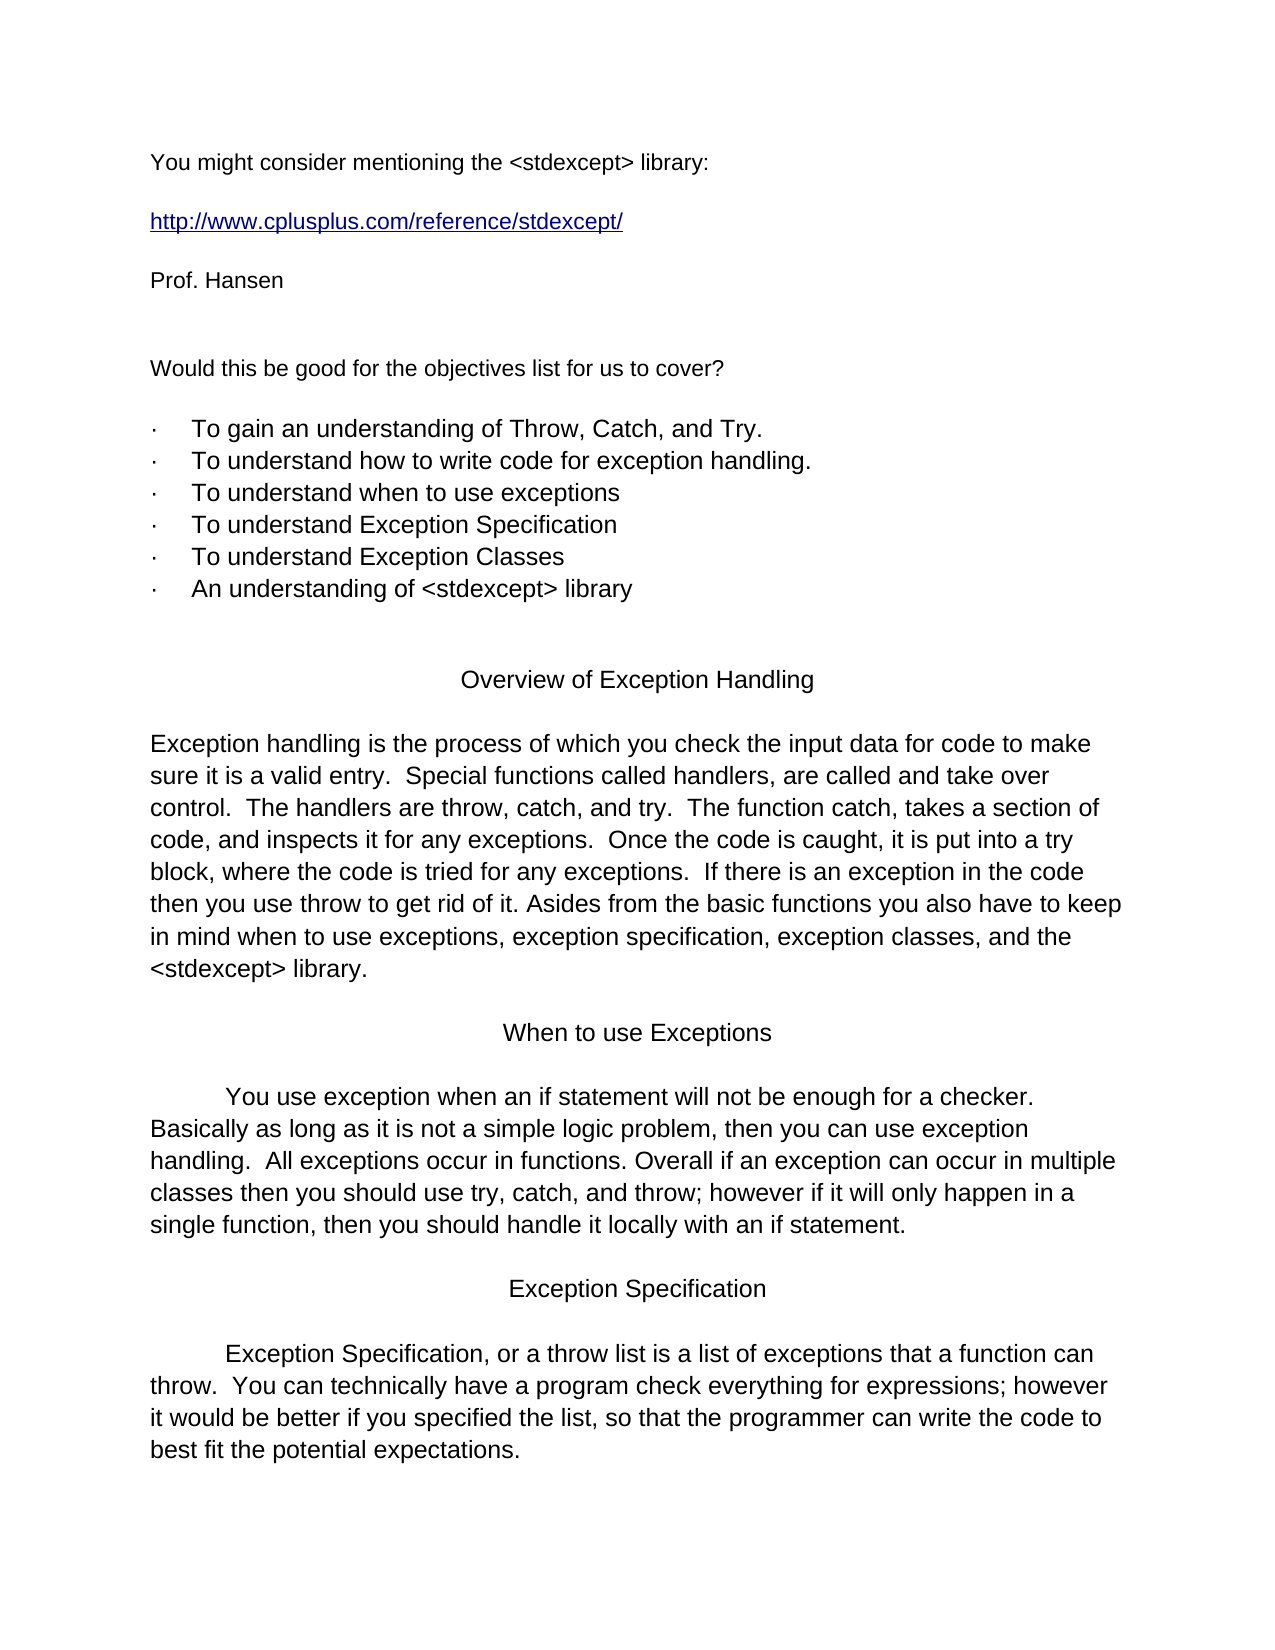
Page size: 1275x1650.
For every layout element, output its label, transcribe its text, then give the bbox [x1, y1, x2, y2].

text You might consider mentioning the <stdexcept> library: [150, 150, 1125, 176]
text http://www.cplusplus.com/reference/stdexcept/ [150, 209, 1125, 234]
text Exception Specification [150, 1275, 1125, 1303]
text Overview of Exception Handling [150, 666, 1125, 693]
text Would this be good for the objectives list for us to cover? [150, 356, 1125, 381]
text Exception Specification, or a throw list is a list of exceptions that a function can throw. You can technically have a program check everything for expressions; however it would be better if you specified the list, so that the programmer can write the code to best fit the potential expectations. [150, 1339, 1125, 1463]
text When to use Exceptions [150, 1018, 1125, 1046]
text Exception handling is the process of which you check the input data for code to make sure it is a valid entry. Special functions called handlers, are called and take over control. The handlers are throw, catch, and try. The function catch, takes a section of code, and inspects it for any exceptions. Once the code is caught, it is put into a try block, where the code is tried for any exceptions. If there is an exception in the code then you use throw to get rid of it. Asides from the basic functions you also have to keep in mind when to use exceptions, exception specification, exception classes, and the <stdexcept> library. [150, 730, 1125, 982]
text · To understand Exception Classes [150, 543, 1125, 571]
text Prof. Hansen [150, 267, 1125, 293]
text · To understand when to use exceptions [150, 478, 1125, 506]
text · To understand how to write code for exception handling. [150, 446, 1125, 474]
text · To gain an understanding of Throw, Catch, and Try. [150, 414, 1125, 442]
text · An understanding of <stdexcept> library [150, 575, 1125, 603]
text · To understand Exception Specification [150, 511, 1125, 538]
text You use exception when an if statement will not be enough for a checker. Basically as long as it is not a simple logic problem, then you can use exception handling. All exceptions occur in functions. Overall if an exception can occur in multiple classes then you should use try, catch, and throw; however if it will only happen in a single function, then you should handle it locally with an if statement. [150, 1083, 1125, 1239]
